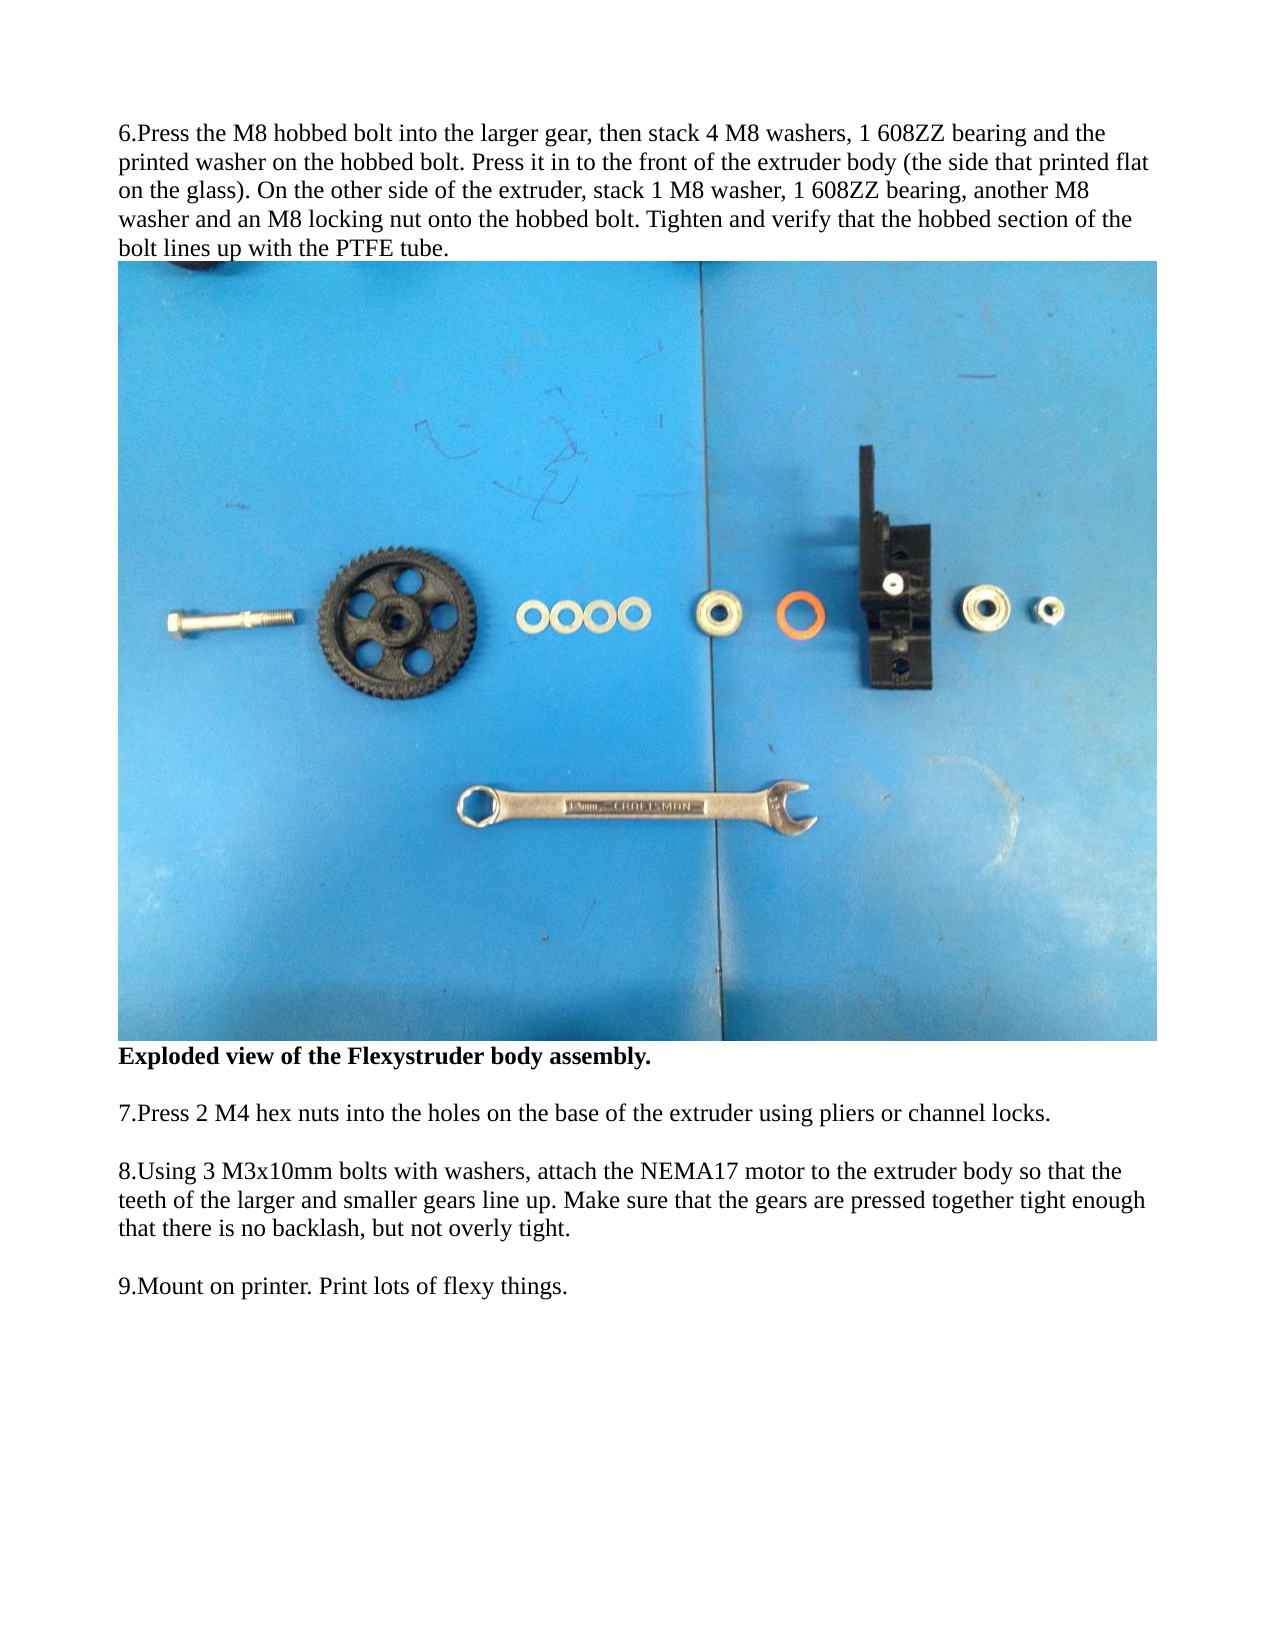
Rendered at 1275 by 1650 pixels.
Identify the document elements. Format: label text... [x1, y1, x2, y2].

list Using 3 M3x10mm bolts with washers, attach the NEMA17 motor to the extruder body so that the teeth of the larger and smaller gears line up. Make sure that the gears are pressed together tight enough that there is no backlash, but not overly tight. [118, 1156, 1157, 1242]
list Press 2 M4 hex nuts into the holes on the base of the extruder using pliers or channel locks. [118, 1098, 1157, 1127]
list Mount on printer. Print lots of flexy things. [118, 1271, 1157, 1300]
picture [118, 261, 1157, 1041]
text Exploded view of the Flexystruder body assembly. [118, 1041, 1157, 1070]
list Press the M8 hobbed bolt into the larger gear, then stack 4 M8 washers, 1 608ZZ bearing and the printed washer on the hobbed bolt. Press it in to the front of the extruder body (the side that printed flat on the glass). On the other side of the extruder, stack 1 M8 washer, 1 608ZZ bearing, another M8 washer and an M8 locking nut onto the hobbed bolt. Tighten and verify that the hobbed section of the bolt lines up with the PTFE tube. [118, 118, 1157, 261]
